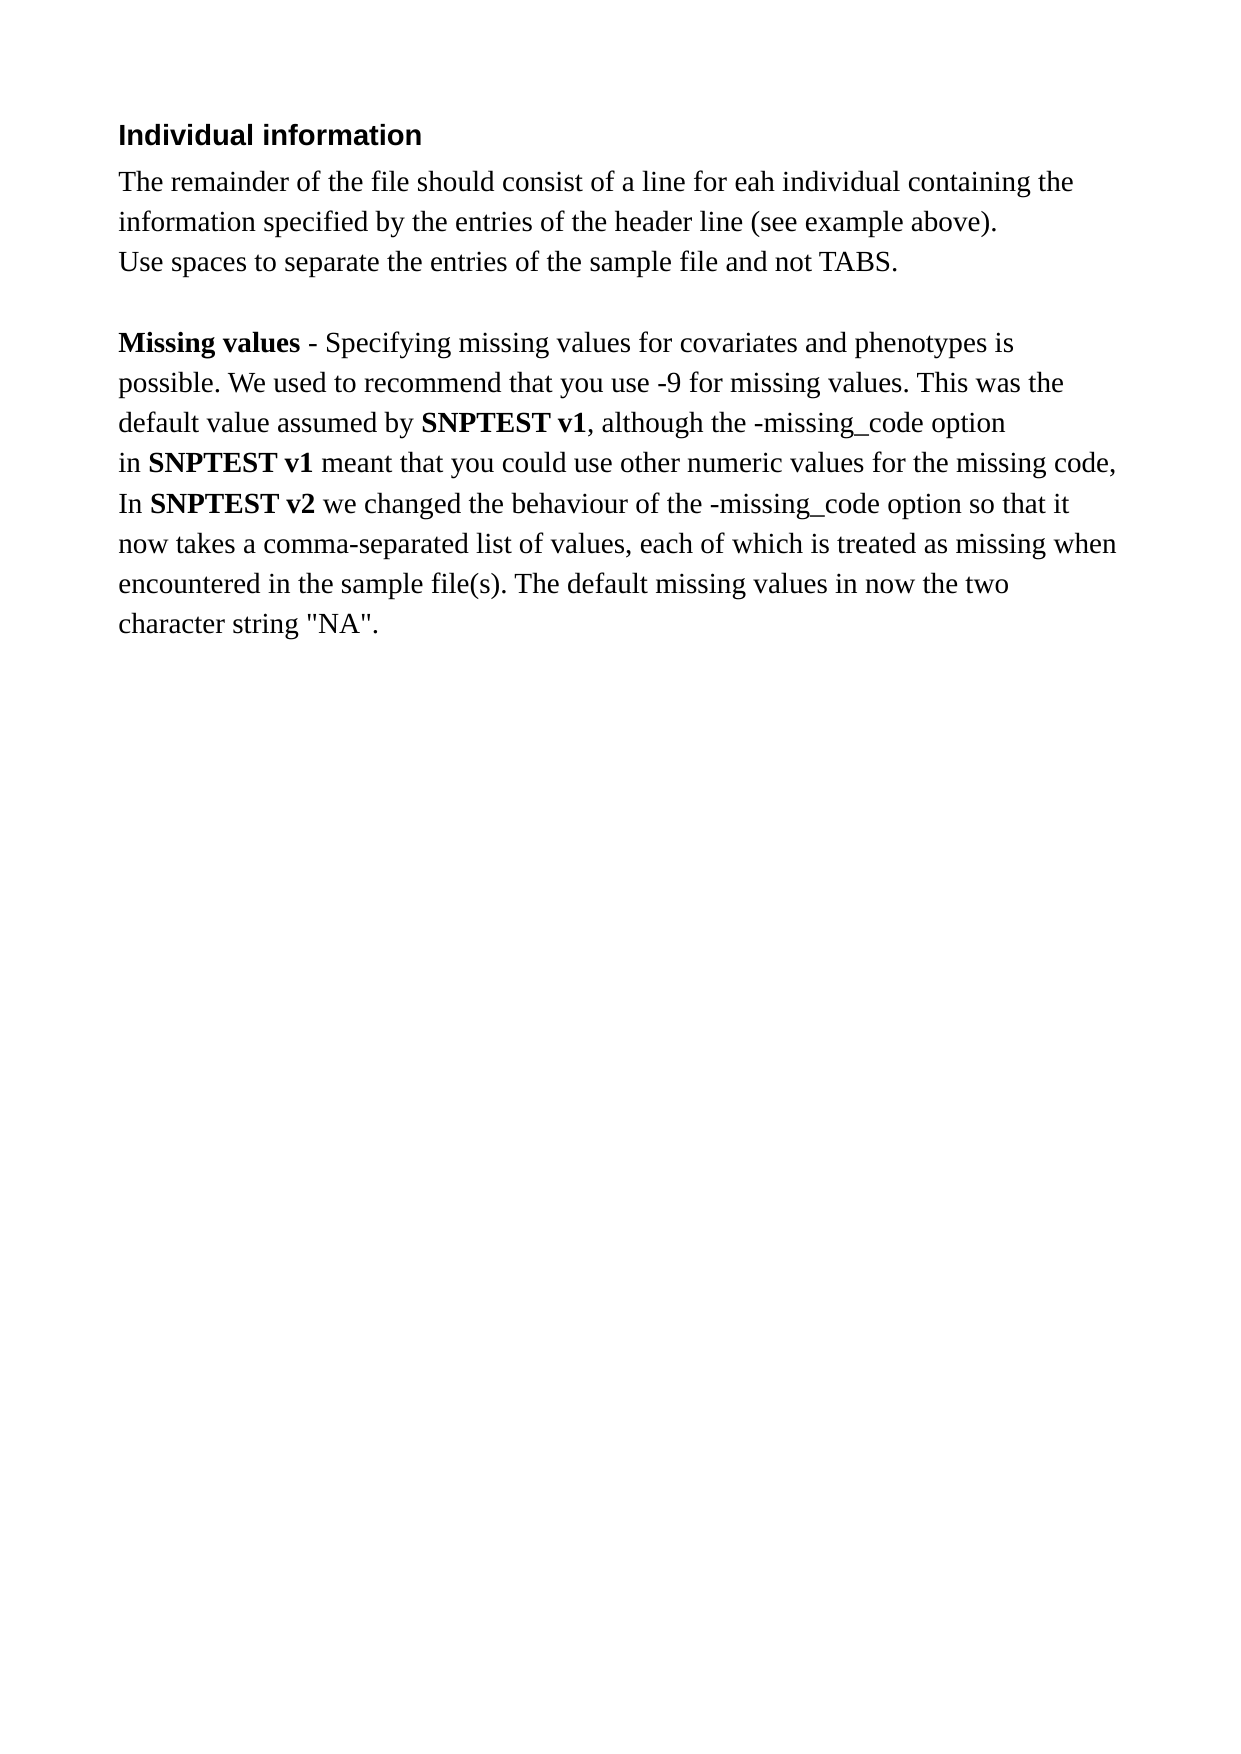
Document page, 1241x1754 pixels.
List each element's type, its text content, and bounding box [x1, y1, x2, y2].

text The remainder of the file should consist of a line for eah individual containing the information specified by the entries of the header line (see example above). Use spaces to separate the entries of the sample file and not TABS. Missing values - Specifying missing values for covariates and phenotypes is possible. We used to recommend that you use -9 for missing values. This was the default value assumed by SNPTEST v1, although the -missing_code option in SNPTEST v1 meant that you could use other numeric values for the missing code, In SNPTEST v2 we changed the behaviour of the -missing_code option so that it now takes a comma-separated list of values, each of which is treated as missing when encountered in the sample file(s). The default missing values in now the two character string "NA". [118, 164, 1122, 674]
subtitle Individual information [118, 118, 1122, 152]
